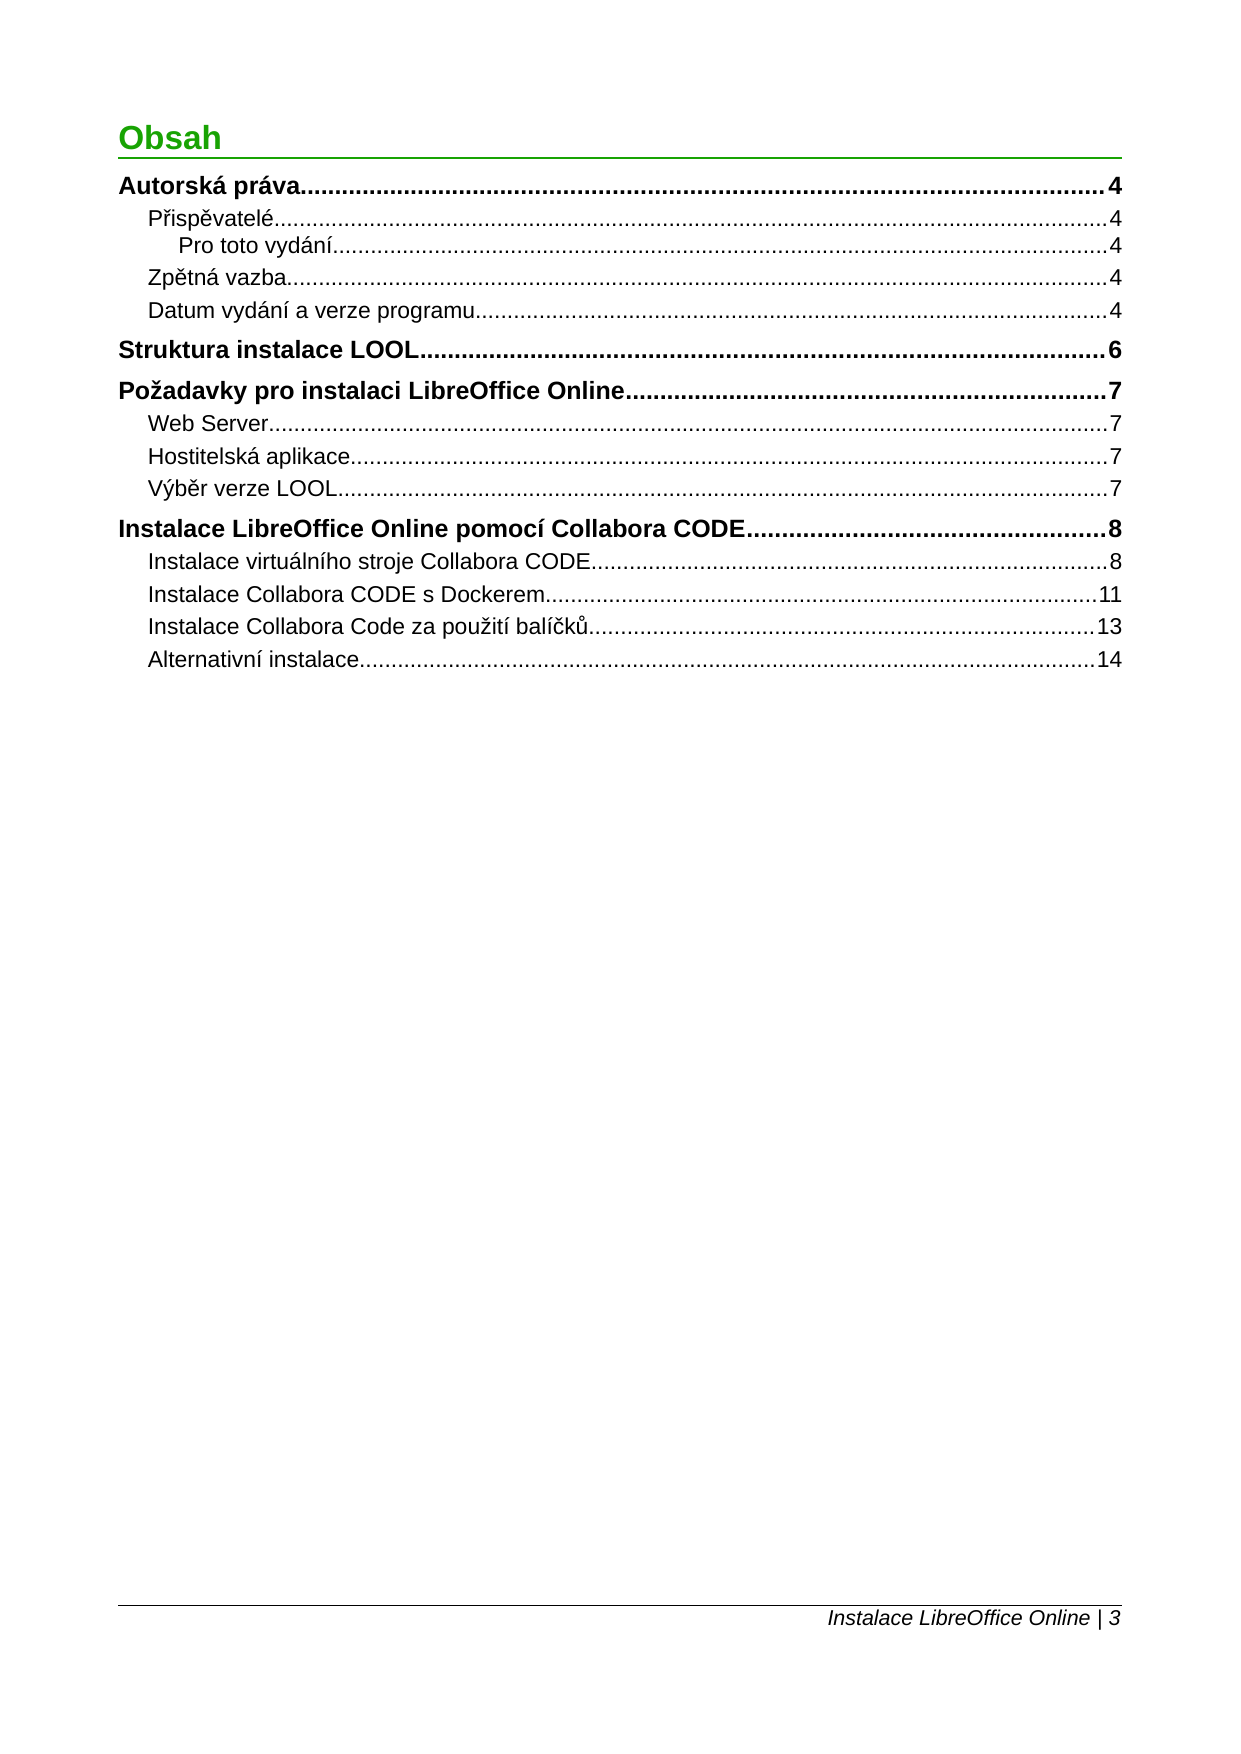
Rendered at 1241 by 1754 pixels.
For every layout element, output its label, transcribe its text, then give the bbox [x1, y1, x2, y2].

text Web Server 7 [148, 410, 1122, 437]
text Zpětná vazba 4 [148, 264, 1122, 291]
text Instalace LibreOffice Online pomocí Collabora CODE 8 [118, 513, 1122, 542]
text Alternativní instalace 14 [148, 646, 1122, 672]
subtitle Obsah [118, 118, 1122, 157]
text Struktura instalace LOOL 6 [118, 335, 1122, 364]
text Výběr verze LOOL 7 [148, 475, 1122, 502]
text Instalace virtuálního stroje Collabora CODE 8 [148, 548, 1122, 575]
text Hostitelská aplikace 7 [148, 443, 1122, 469]
text Požadavky pro instalaci LibreOffice Online 7 [118, 376, 1122, 404]
text Instalace Collabora Code za použití balíčků 13 [148, 613, 1122, 639]
text Autorská práva 4 [118, 171, 1122, 199]
text Přispěvatelé 4 [148, 205, 1122, 232]
text Instalace Collabora CODE s Dockerem 11 [148, 581, 1122, 607]
text Datum vydání a verze programu 4 [148, 297, 1122, 323]
text Pro toto vydání 4 [178, 232, 1122, 258]
